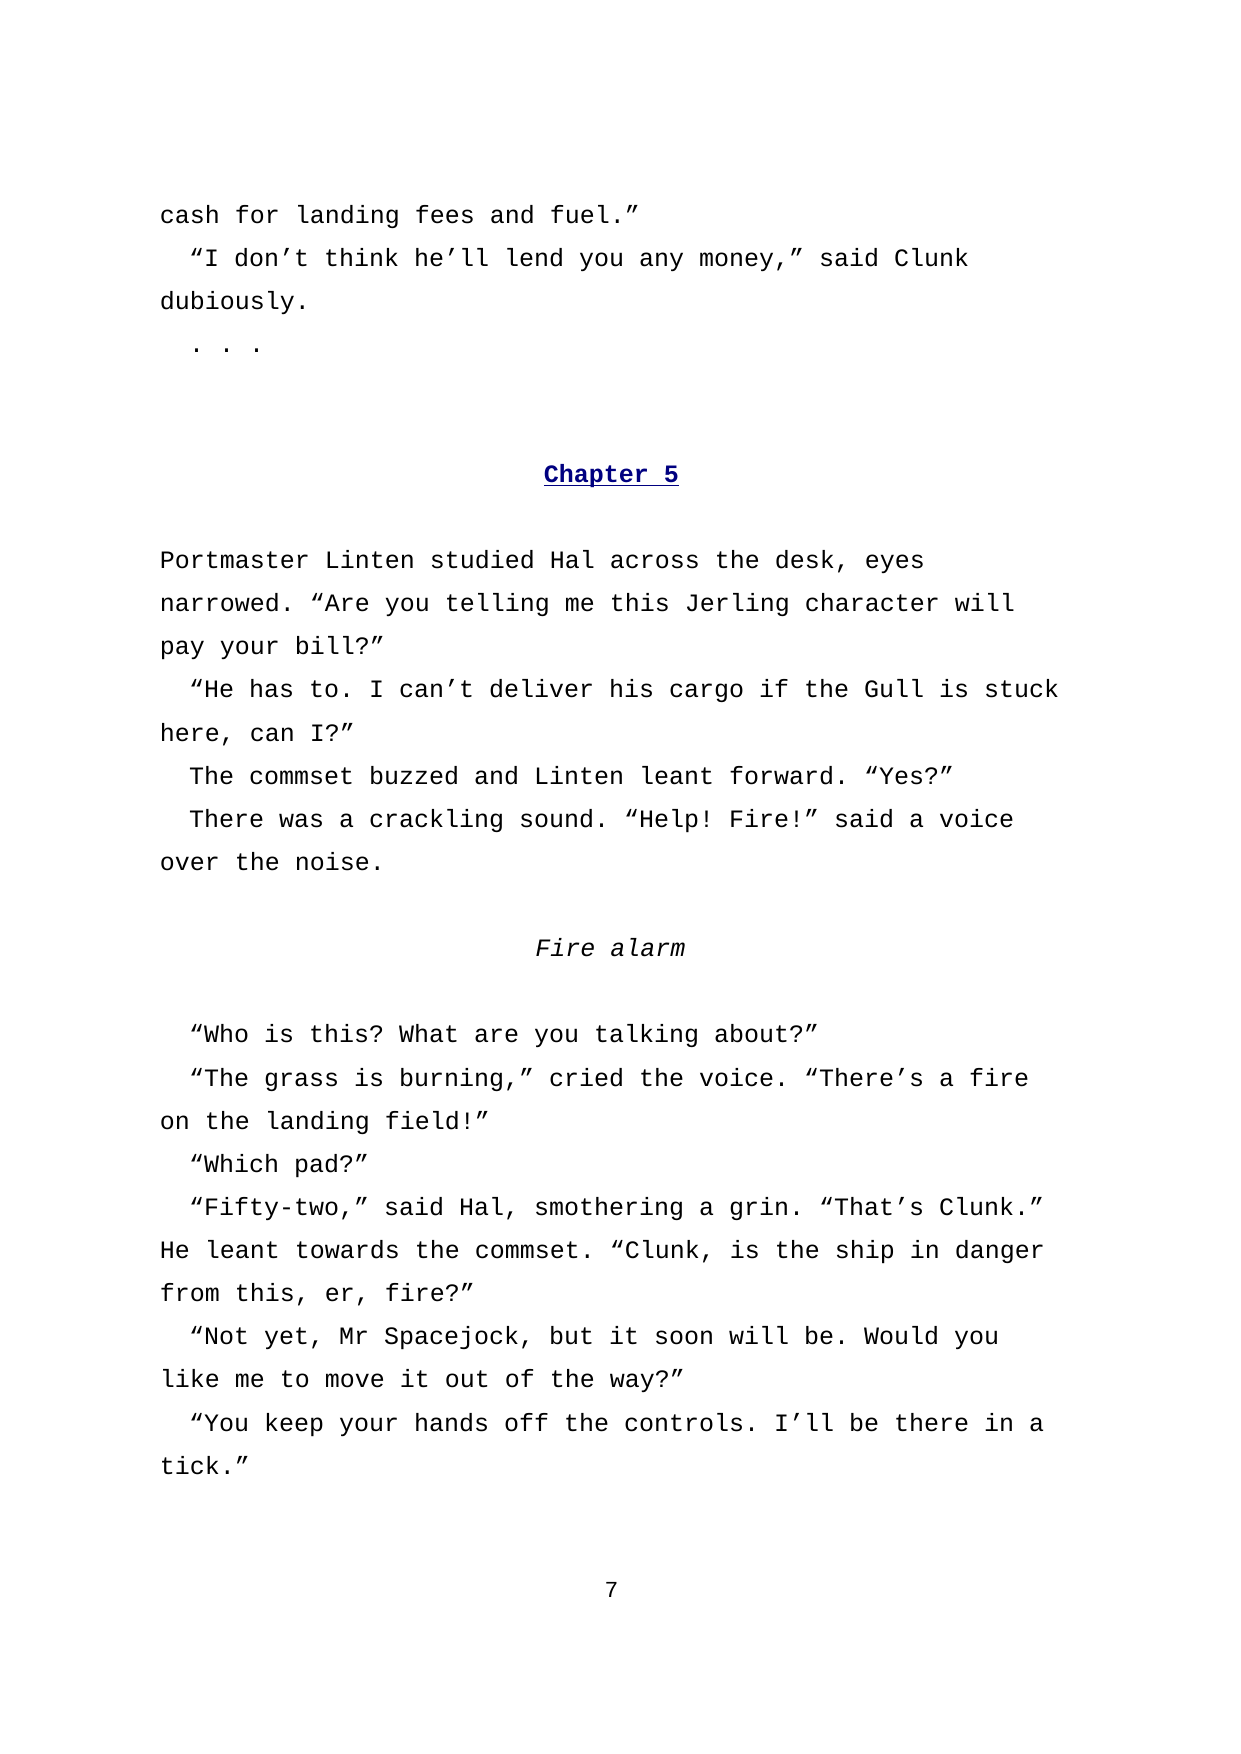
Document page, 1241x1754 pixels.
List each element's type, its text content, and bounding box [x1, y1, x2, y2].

text “Not yet, Mr Spacejock, but it soon will be. Would you like me to move it out of the way?” [159, 1310, 1063, 1396]
text “The grass is burning,” cried the voice. “There’s a fire on the landing field!” [159, 1051, 1063, 1138]
text cash for landing fees and fuel.” [159, 189, 1063, 232]
subtitle Chapter 5 [159, 448, 1063, 491]
text “I don’t think he’ll lend you any money,” said Clunk dubiously. [159, 232, 1063, 318]
text . . . [159, 318, 1063, 361]
text Portmaster Linten studied Hal across the desk, eyes narrowed. “Are you telling me this Jerling character will pay your bill?” [159, 534, 1063, 663]
text The commset buzzed and Linten leant forward. “Yes?” [159, 749, 1063, 793]
text There was a crackling sound. “Help! Fire!” said a voice over the noise. [159, 793, 1063, 879]
text “He has to. I can’t deliver his cargo if the Gull is stuck here, can I?” [159, 663, 1063, 749]
text “Who is this? What are you talking about?” [159, 1008, 1063, 1051]
subtitle Fire alarm [159, 922, 1063, 965]
text “Which pad?” [159, 1138, 1063, 1181]
text “Fifty-two,” said Hal, smothering a grin. “That’s Clunk.” He leant towards the commset. “Clunk, is the ship in danger from this, er, fire?” [159, 1181, 1063, 1310]
text “You keep your hands off the controls. I’ll be there in a tick.” [159, 1396, 1063, 1483]
